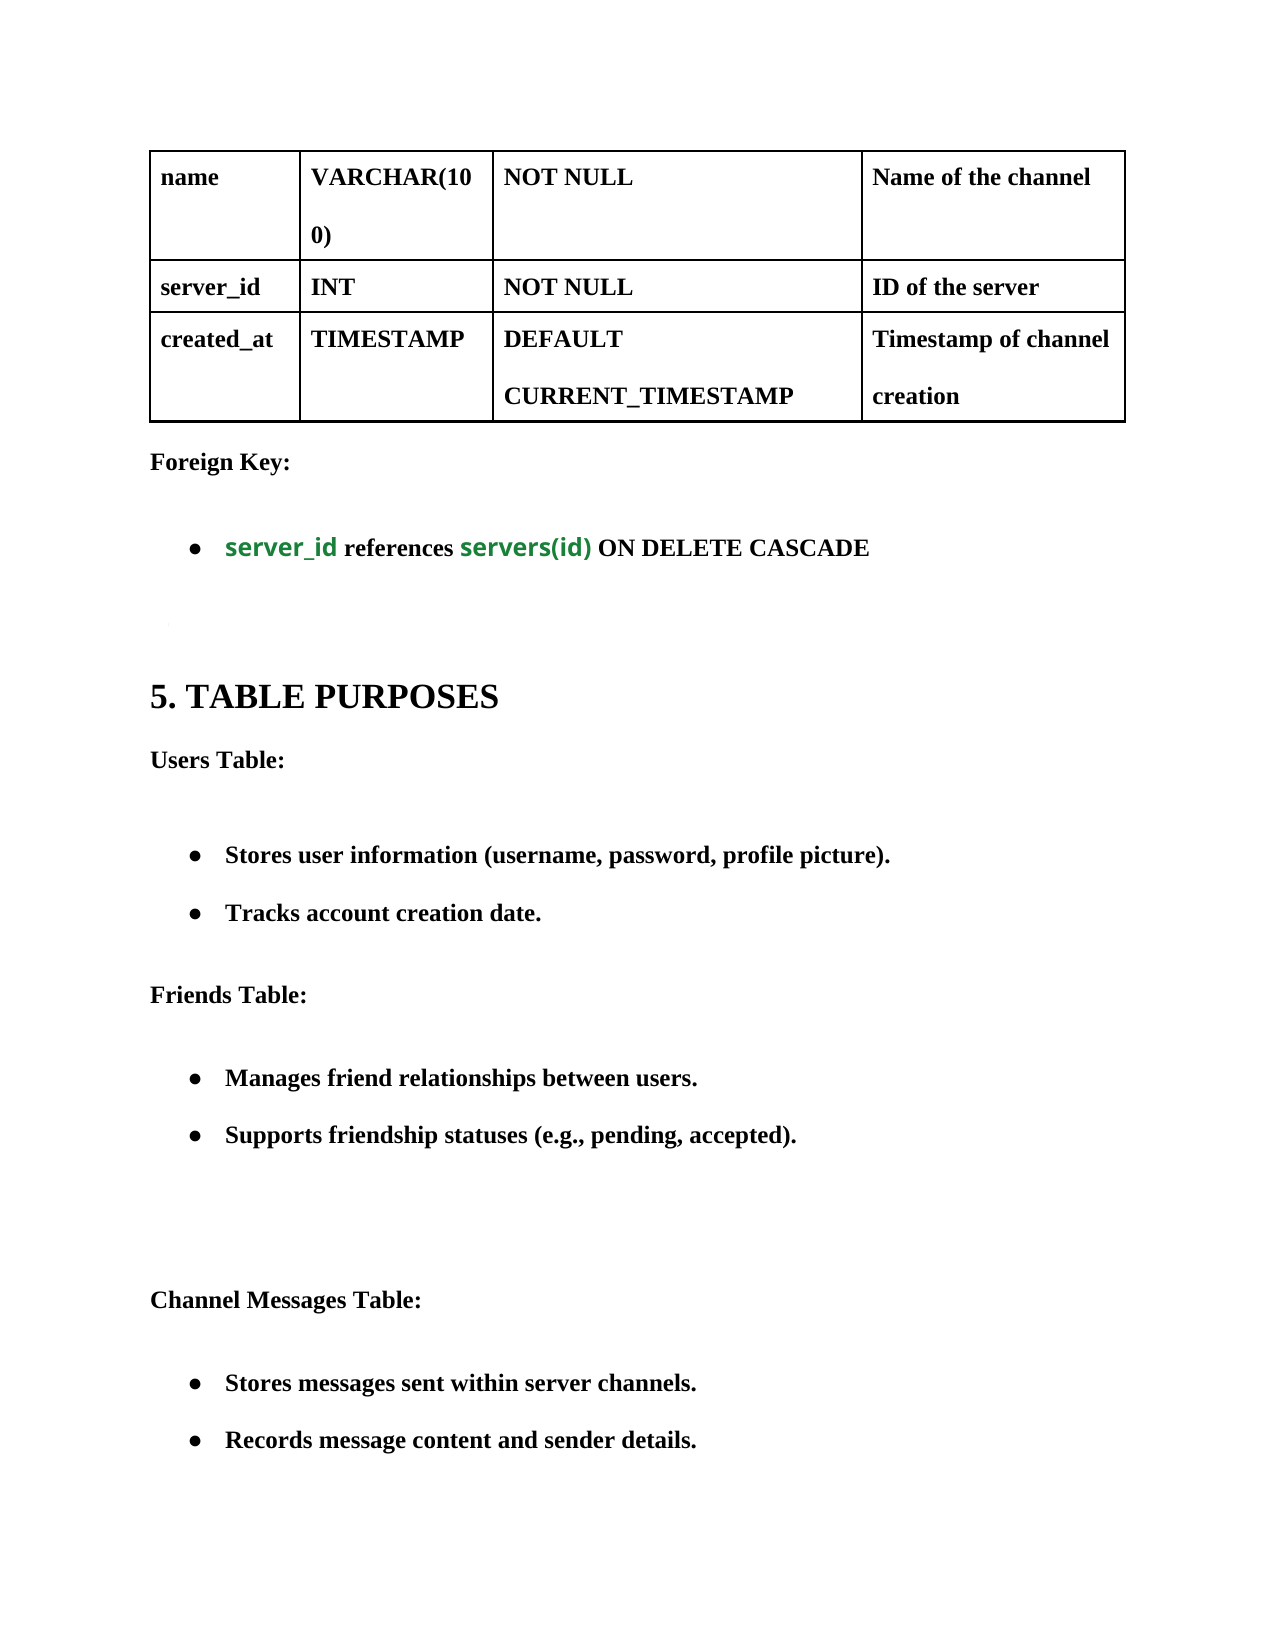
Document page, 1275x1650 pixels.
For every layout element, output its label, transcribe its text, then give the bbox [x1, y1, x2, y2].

table_cell TIMESTAMP [301, 313, 492, 420]
table_cell Timestamp of channel creation [863, 313, 1124, 420]
list Supports friendship statuses (e.g., pending, accepted). [187, 1120, 1125, 1149]
list Manages friend relationships between users. [187, 1063, 1125, 1092]
table_cell server_id [151, 261, 299, 311]
list server_id references servers(id) ON DELETE CASCADE [187, 530, 1125, 564]
list Tracks account creation date. [187, 898, 1125, 927]
text Channel Messages Table: [150, 1285, 1125, 1314]
table_cell NOT NULL [494, 261, 861, 311]
table_cell Name of the channel [863, 152, 1124, 259]
list Stores messages sent within server channels. [187, 1368, 1125, 1397]
table_cell INT [301, 261, 492, 311]
text Foreign Key: [150, 447, 1125, 476]
text 5. TABLE PURPOSES Users Table: [150, 676, 1125, 774]
table_cell NOT NULL [494, 152, 861, 259]
list Records message content and sender details. [187, 1425, 1125, 1454]
table_cell DEFAULT CURRENT_TIMESTAMP [494, 313, 861, 420]
table_cell VARCHAR(100) [301, 152, 492, 259]
subtitle Stores user information (username, password, profile picture). [187, 840, 1125, 869]
text Friends Table: [150, 980, 1125, 1009]
table_cell ID of the server [863, 261, 1124, 311]
table_cell created_at [151, 313, 299, 420]
table_cell name [151, 152, 299, 259]
